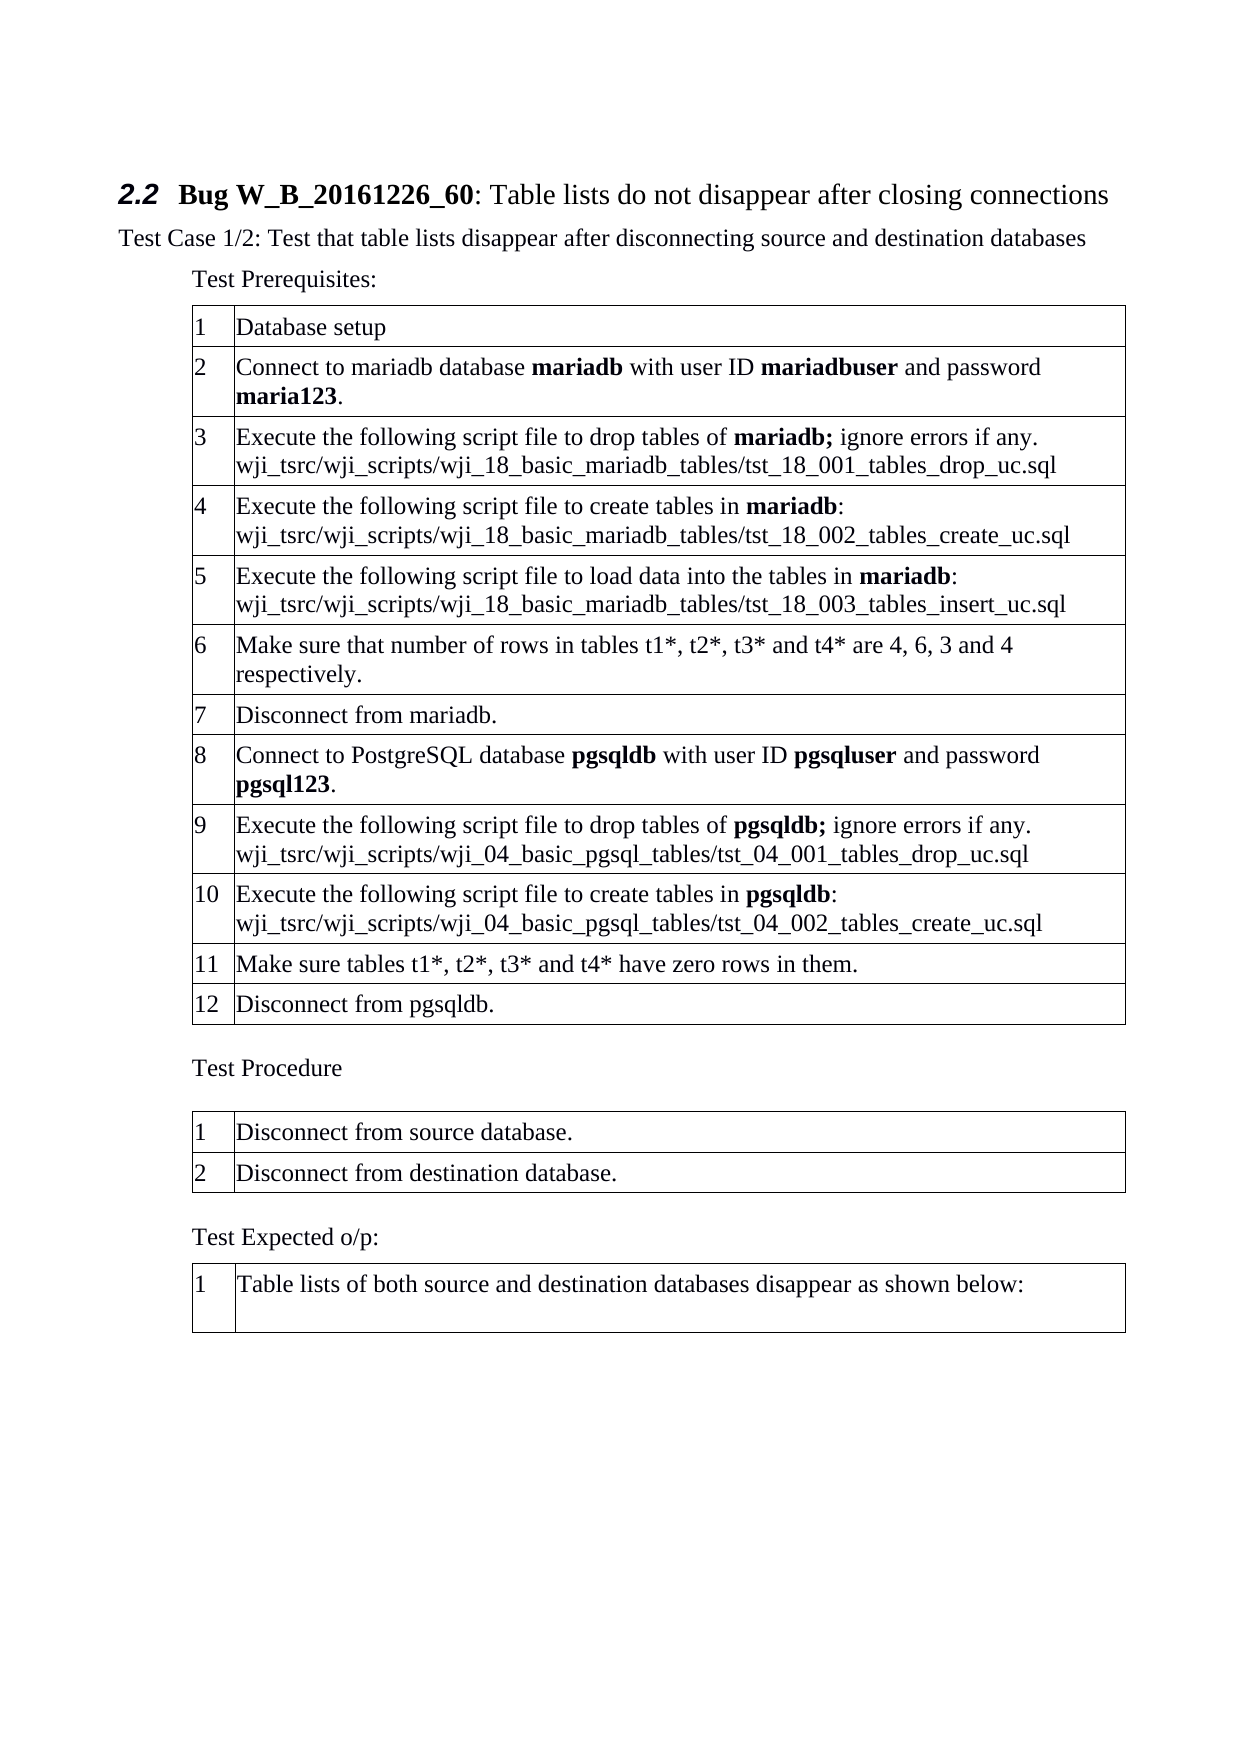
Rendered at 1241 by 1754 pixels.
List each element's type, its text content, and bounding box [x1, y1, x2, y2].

table_cell Disconnect from mariadb. [235, 695, 1125, 734]
table_cell Connect to mariadb database mariadb with user ID mariadbuser and password maria123. [235, 347, 1125, 416]
text Test Prerequisites: [118, 264, 1122, 293]
table_cell 12 [193, 984, 234, 1024]
table_header Table lists of both source and destination databases disappear as shown below: [236, 1264, 1125, 1332]
table_cell Execute the following script file to create tables in pgsqldb: wji_tsrc/wji_scripts/wji_04_basic_pgsql_tables/tst_04_002_tables_create_uc.sql [235, 874, 1125, 943]
table_cell Disconnect from pgsqldb. [235, 984, 1125, 1024]
table_cell Execute the following script file to create tables in mariadb: wji_tsrc/wji_scripts/wji_18_basic_mariadb_tables/tst_18_002_tables_create_uc.sql [235, 486, 1125, 554]
table_cell 5 [193, 556, 234, 624]
table_cell 9 [193, 805, 234, 873]
table_cell 8 [193, 735, 234, 804]
table_cell Connect to PostgreSQL database pgsqldb with user ID pgsqluser and password pgsql123. [235, 735, 1125, 804]
table_cell Disconnect from destination database. [235, 1153, 1125, 1192]
table_cell Execute the following script file to drop tables of pgsqldb; ignore errors if any. wji_tsrc/wji_scripts/wji_04_basic_pgsql_tables/tst_04_001_tables_drop_uc.sql [235, 805, 1125, 873]
table_cell Make sure tables t1*, t2*, t3* and t4* have zero rows in them. [235, 944, 1125, 983]
table_cell 7 [193, 695, 234, 734]
table_header 1 [193, 1264, 235, 1332]
table_cell 2 [193, 1153, 234, 1192]
table_header 1 [193, 306, 234, 346]
table_cell Execute the following script file to drop tables of mariadb; ignore errors if any. wji_tsrc/wji_scripts/wji_18_basic_mariadb_tables/tst_18_001_tables_drop_uc.sql [235, 417, 1125, 485]
table_cell 10 [193, 874, 234, 943]
table_cell 11 [193, 944, 234, 983]
subtitle Bug W_B_20161226_60: Table lists do not disappear after closing connections [118, 177, 1122, 210]
table_cell 4 [193, 486, 234, 554]
text Test Expected o/p: [118, 1222, 1122, 1250]
table_header 1 [193, 1112, 234, 1152]
table_cell Make sure that number of rows in tables t1*, t2*, t3* and t4* are 4, 6, 3 and 4 respectively. [235, 625, 1125, 693]
table_header Database setup [235, 306, 1125, 346]
table_cell Execute the following script file to load data into the tables in mariadb: wji_tsrc/wji_scripts/wji_18_basic_mariadb_tables/tst_18_003_tables_insert_uc.sql [235, 556, 1125, 624]
table_cell 3 [193, 417, 234, 485]
text Test Procedure [118, 1053, 1122, 1082]
table_cell 2 [193, 347, 234, 416]
table_cell 6 [193, 625, 234, 693]
text Test Case 1/2: Test that table lists disappear after disconnecting source and destination databases [118, 223, 1122, 252]
table_header Disconnect from source database. [235, 1112, 1125, 1152]
